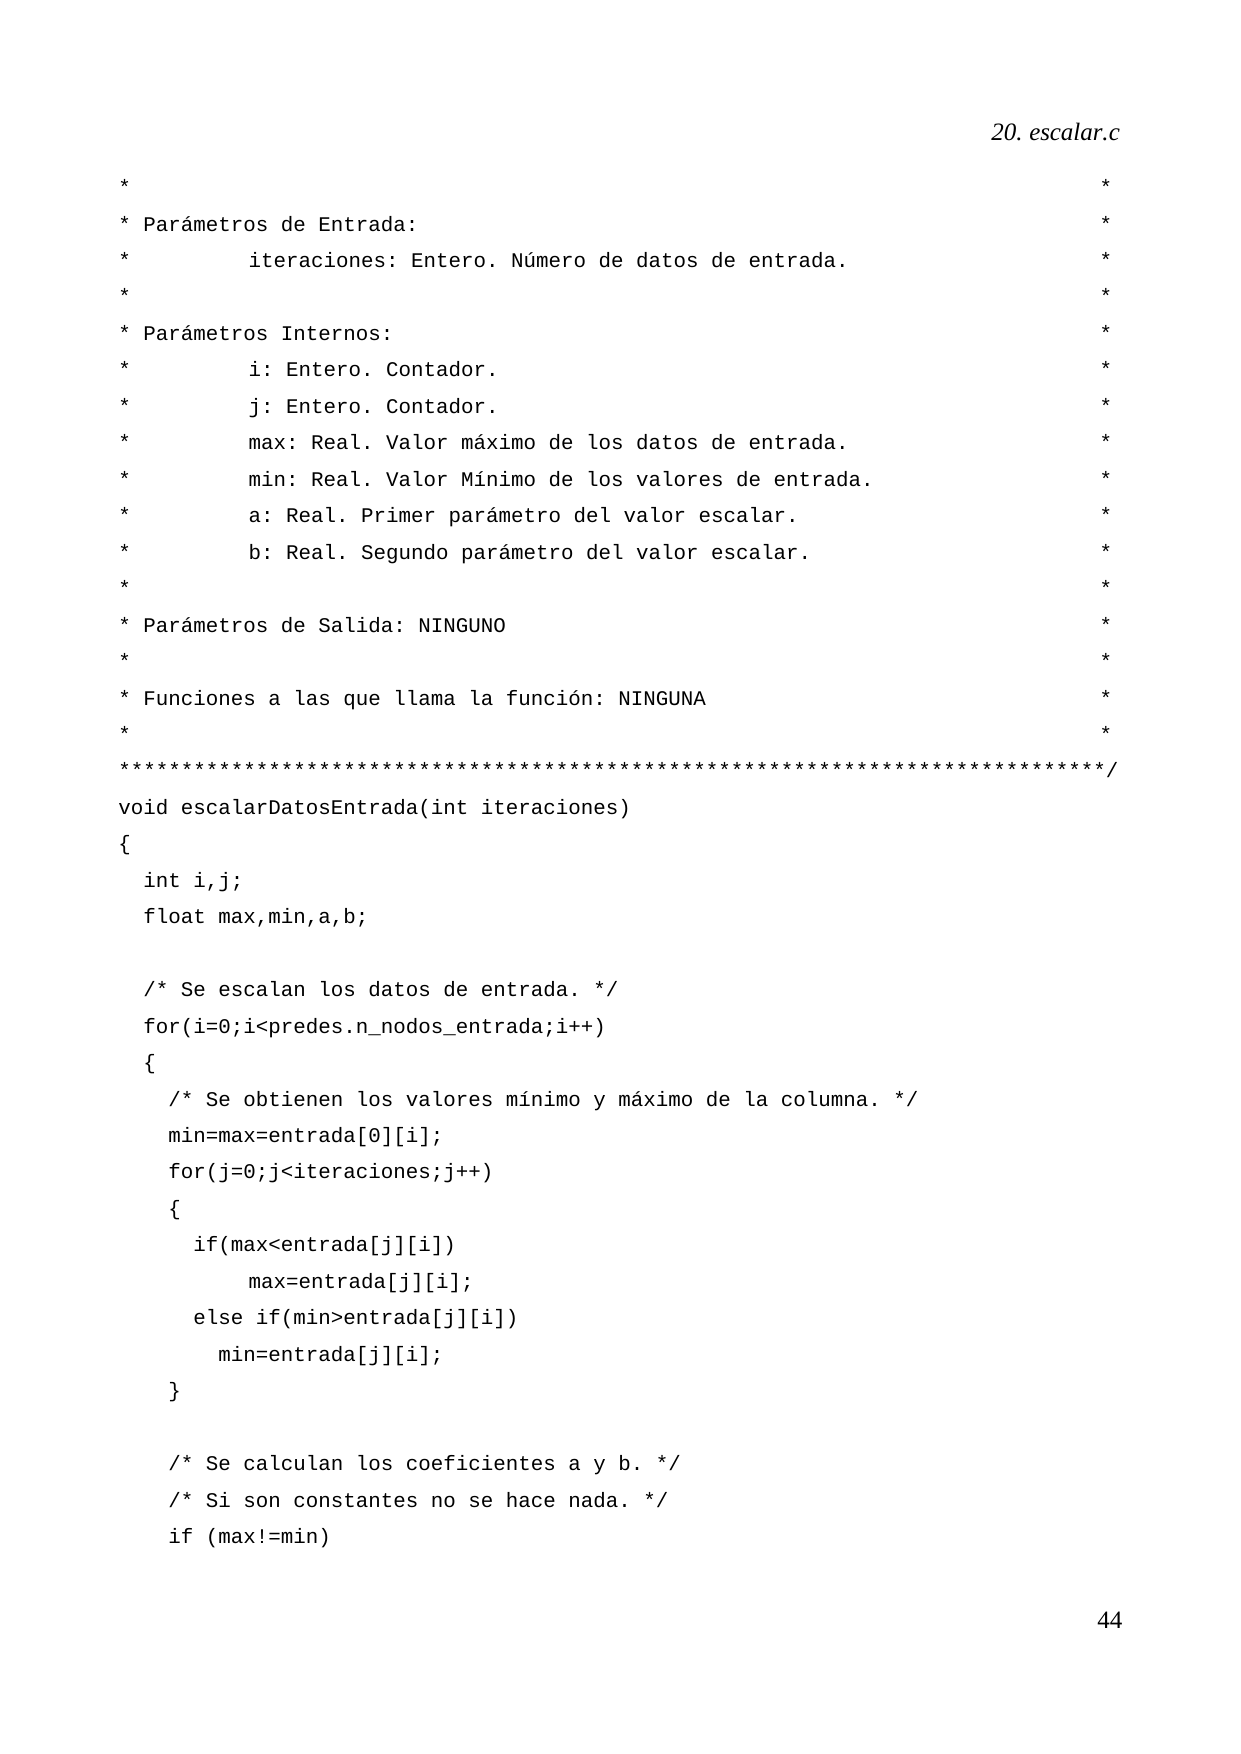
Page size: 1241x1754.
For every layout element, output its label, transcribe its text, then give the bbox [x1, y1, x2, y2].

text void escalarDatosEntrada(int iteraciones) [118, 797, 1122, 821]
text for(j=0;j<iteraciones;j++) [118, 1161, 1122, 1185]
text * i: Entero. Contador. * [118, 359, 1122, 383]
text { [118, 1052, 1122, 1076]
text float max,min,a,b; [118, 906, 1122, 930]
text * * [118, 286, 1122, 310]
text * * [118, 177, 1122, 201]
text } [118, 1380, 1122, 1404]
text min=max=entrada[0][i]; [118, 1125, 1122, 1149]
text * * [118, 651, 1122, 675]
text min=entrada[j][i]; [118, 1344, 1122, 1368]
text * j: Entero. Contador. * [118, 396, 1122, 420]
text /* Se escalan los datos de entrada. */ [118, 979, 1122, 1003]
text int i,j; [118, 870, 1122, 894]
text * Parámetros Internos: * [118, 323, 1122, 347]
text /* Si son constantes no se hace nada. */ [118, 1489, 1122, 1513]
text * a: Real. Primer parámetro del valor escalar. * [118, 505, 1122, 529]
text * b: Real. Segundo parámetro del valor escalar. * [118, 542, 1122, 566]
text for(i=0;i<predes.n_nodos_entrada;i++) [118, 1016, 1122, 1039]
text * iteraciones: Entero. Número de datos de entrada. * [118, 250, 1122, 274]
text max=entrada[j][i]; [118, 1271, 1122, 1295]
text /* Se obtienen los valores mínimo y máximo de la columna. */ [118, 1088, 1122, 1112]
text else if(min>entrada[j][i]) [118, 1307, 1122, 1331]
text * Parámetros de Entrada: * [118, 213, 1122, 237]
text * Funciones a las que llama la función: NINGUNA * [118, 687, 1122, 711]
text { [118, 833, 1122, 857]
text * * [118, 578, 1122, 602]
text /* Se calculan los coeficientes a y b. */ [118, 1453, 1122, 1477]
text * min: Real. Valor Mínimo de los valores de entrada. * [118, 469, 1122, 493]
text * max: Real. Valor máximo de los datos de entrada. * [118, 432, 1122, 456]
text * Parámetros de Salida: NINGUNO * [118, 614, 1122, 638]
text if(max<entrada[j][i]) [118, 1234, 1122, 1258]
text { [118, 1198, 1122, 1222]
text if (max!=min) [118, 1526, 1122, 1550]
text *******************************************************************************/ [118, 760, 1122, 784]
text * * [118, 724, 1122, 748]
